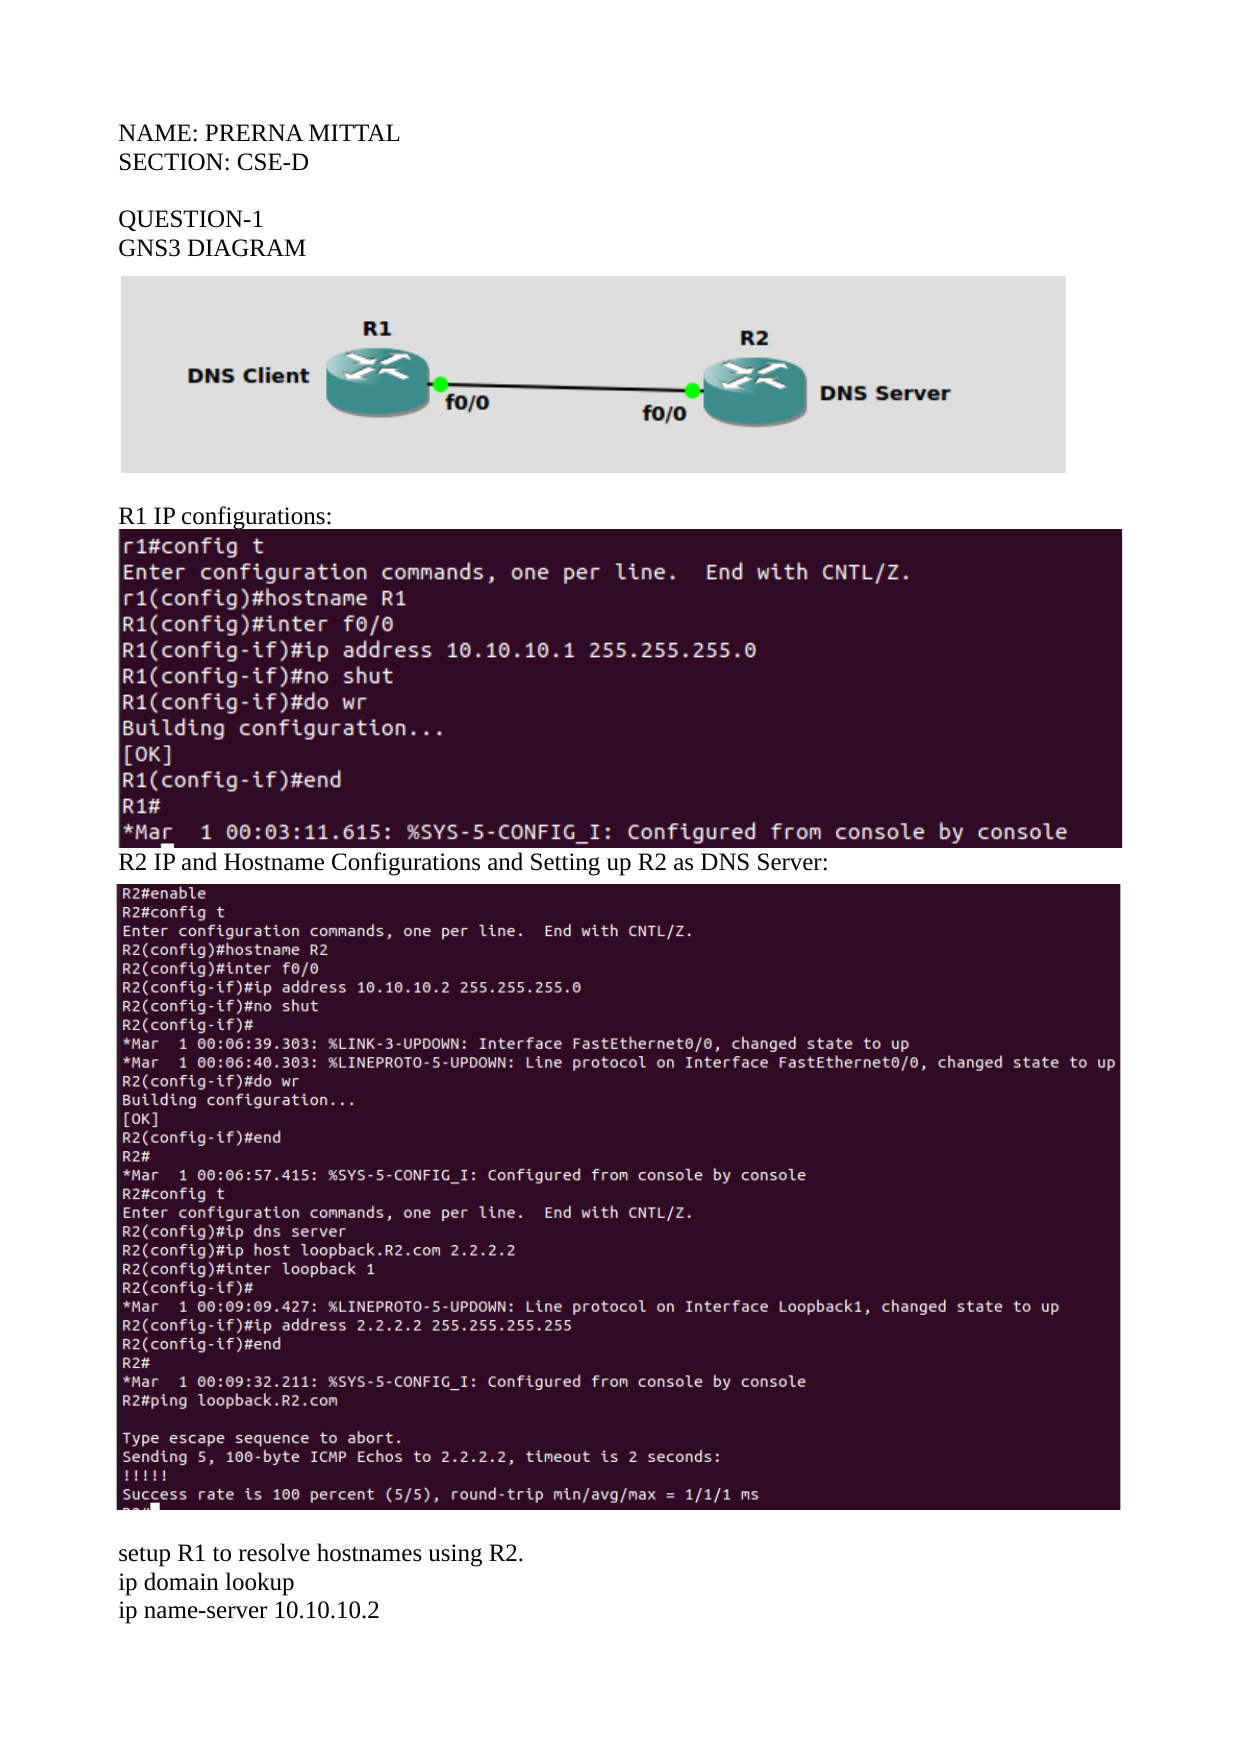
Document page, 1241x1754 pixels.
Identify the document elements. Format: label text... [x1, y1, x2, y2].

picture [116, 884, 1121, 1510]
picture [121, 276, 1067, 473]
text QUESTION-1 [118, 204, 1122, 233]
text SECTION: CSE-D [118, 147, 1122, 176]
text ip name-server 10.10.10.2 [118, 1596, 1122, 1624]
text R1 IP configurations: [118, 501, 1122, 529]
text R2 IP and Hostname Configurations and Setting up R2 as DNS Server: [118, 848, 1122, 876]
picture [118, 529, 1123, 848]
text setup R1 to resolve hostnames using R2. [118, 1538, 1122, 1567]
text ip domain lookup [118, 1567, 1122, 1596]
text NAME: PRERNA MITTAL [118, 118, 1122, 147]
text GNS3 DIAGRAM [118, 233, 1122, 262]
